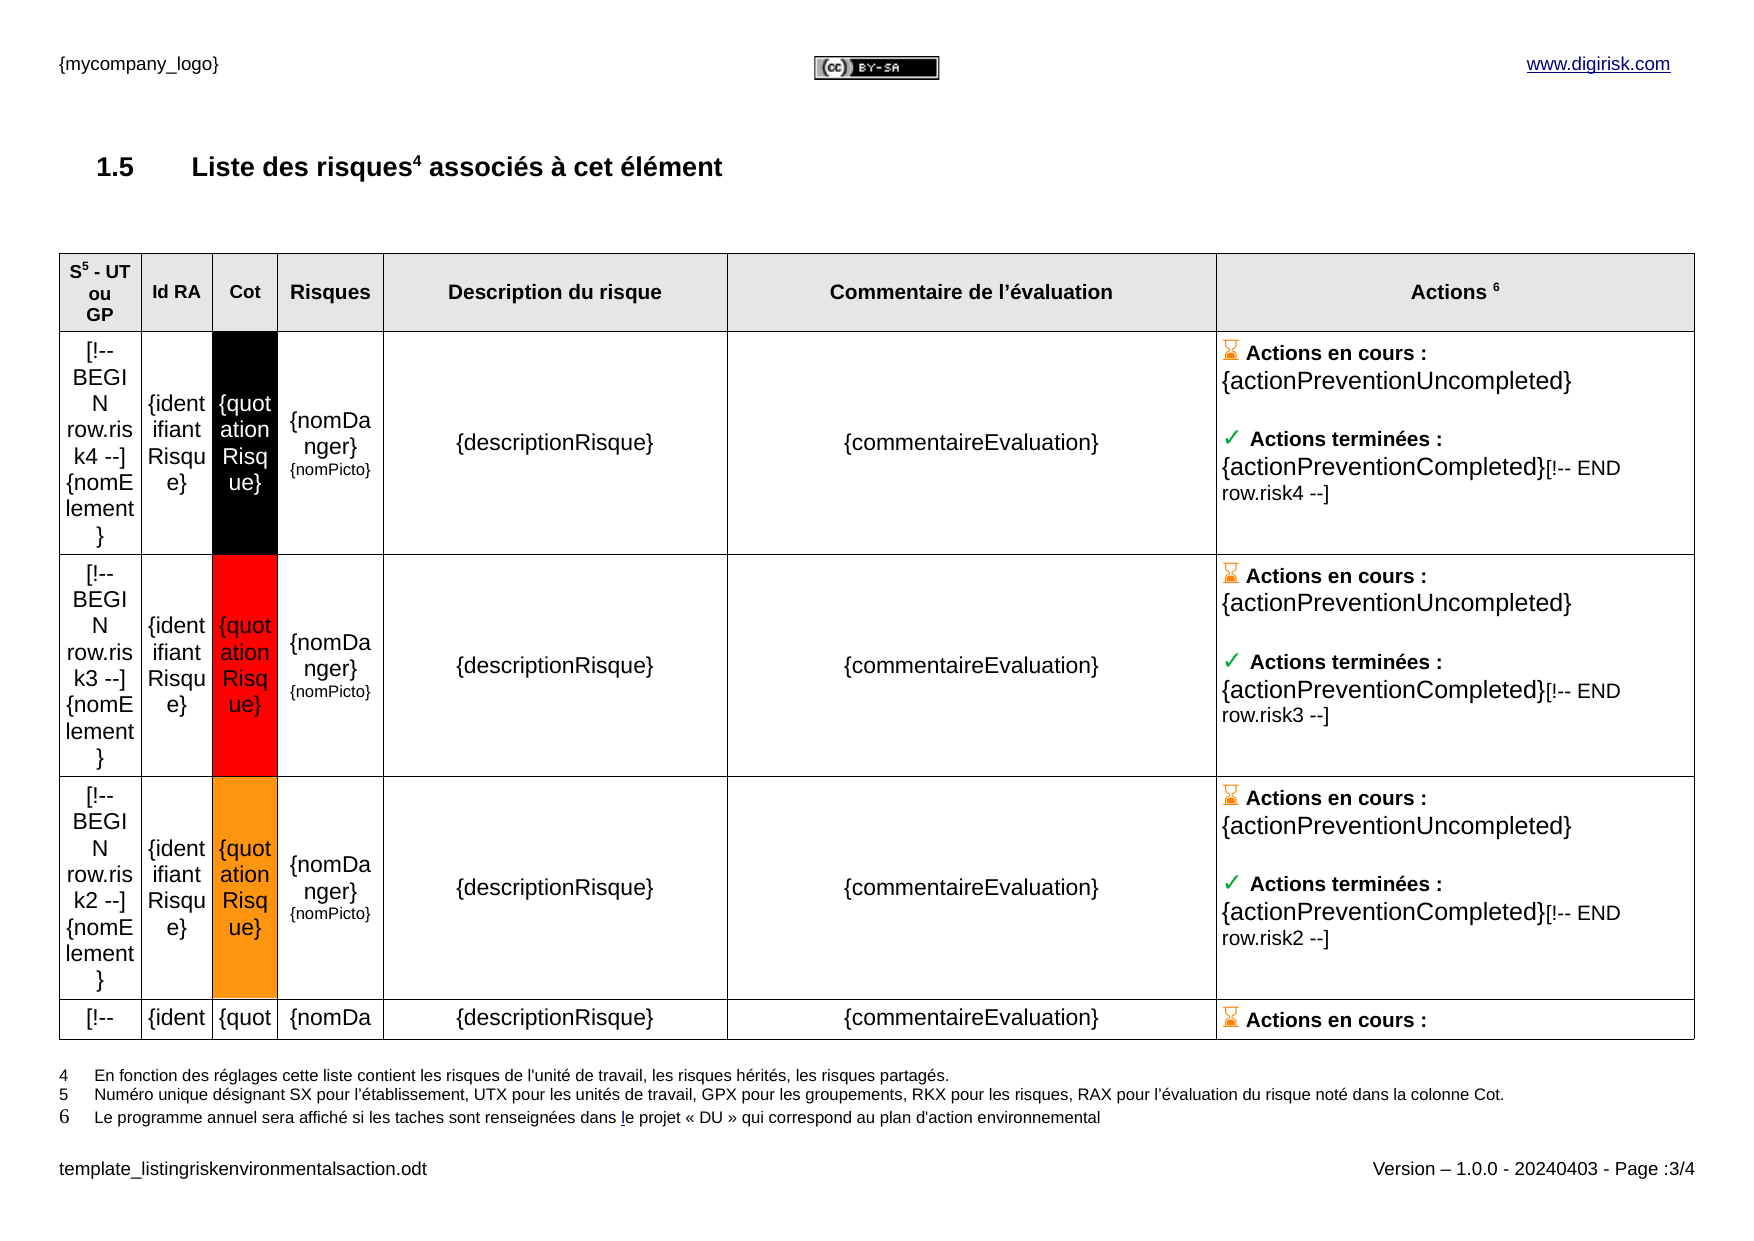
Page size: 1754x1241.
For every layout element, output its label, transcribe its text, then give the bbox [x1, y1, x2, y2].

table_header S - UT ou GP [60, 254, 141, 331]
table_cell ⌛ Actions en cours : {actionPreventionUncompleted} ✓ Actions terminées : {actionPreventionCompleted}[!-- END row.risk4 --] [1217, 332, 1694, 554]
table_header Description du risque [384, 254, 727, 331]
table_cell [!-- [60, 1000, 141, 1039]
table_cell {identifiantRisque} [142, 555, 212, 776]
table_header Id RA [142, 254, 212, 331]
table_cell [!-- BEGIN row.risk2 --]{nomElement} [60, 777, 141, 998]
table_cell {nomDa [278, 1000, 383, 1039]
table_cell {quot [213, 1000, 277, 1039]
table_cell {commentaireEvaluation} [728, 332, 1216, 554]
table_cell {quotationRisque} [213, 555, 277, 776]
table_cell {quotationRisque} [213, 332, 277, 554]
table_header Commentaire de l’évaluation [728, 254, 1216, 331]
table_header Actions [1217, 254, 1694, 331]
picture [814, 56, 940, 80]
table_cell {nomDanger} {nomPicto} [278, 332, 383, 554]
table_cell ⌛ Actions en cours : [1217, 1000, 1694, 1039]
table_header Cot [213, 254, 277, 331]
list En fonction des réglages cette liste contient les risques de l'unité de travail, les risques hérités, les risques partagés. [59, 1066, 1695, 1085]
table_cell {quotationRisque} [213, 777, 277, 998]
table_cell {commentaireEvaluation} [728, 555, 1216, 776]
table_cell {identifiantRisque} [142, 777, 212, 998]
table_cell {nomDanger} {nomPicto} [278, 777, 383, 998]
subtitle Liste des risques associés à cet élément [88, 151, 1695, 183]
table_cell ⌛ Actions en cours : {actionPreventionUncompleted} ✓ Actions terminées : {actionPreventionCompleted}[!-- END row.risk3 --] [1217, 555, 1694, 776]
table_cell {nomDanger} {nomPicto} [278, 555, 383, 776]
table_cell [!-- BEGIN row.risk3 --]{nomElement} [60, 555, 141, 776]
table_cell ⌛ Actions en cours : {actionPreventionUncompleted} ✓ Actions terminées : {actionPreventionCompleted}[!-- END row.risk2 --] [1217, 777, 1694, 998]
table_cell {descriptionRisque} [384, 1000, 727, 1039]
table_cell {descriptionRisque} [384, 777, 727, 998]
table_header Risques [278, 254, 383, 331]
table_cell {ident [142, 1000, 212, 1039]
table_cell {descriptionRisque} [384, 332, 727, 554]
table_cell {commentaireEvaluation} [728, 777, 1216, 998]
table_cell {descriptionRisque} [384, 555, 727, 776]
table_cell {identifiantRisque} [142, 332, 212, 554]
table_cell [!-- BEGIN row.risk4 --]{nomElement} [60, 332, 141, 554]
table_cell {commentaireEvaluation} [728, 1000, 1216, 1039]
